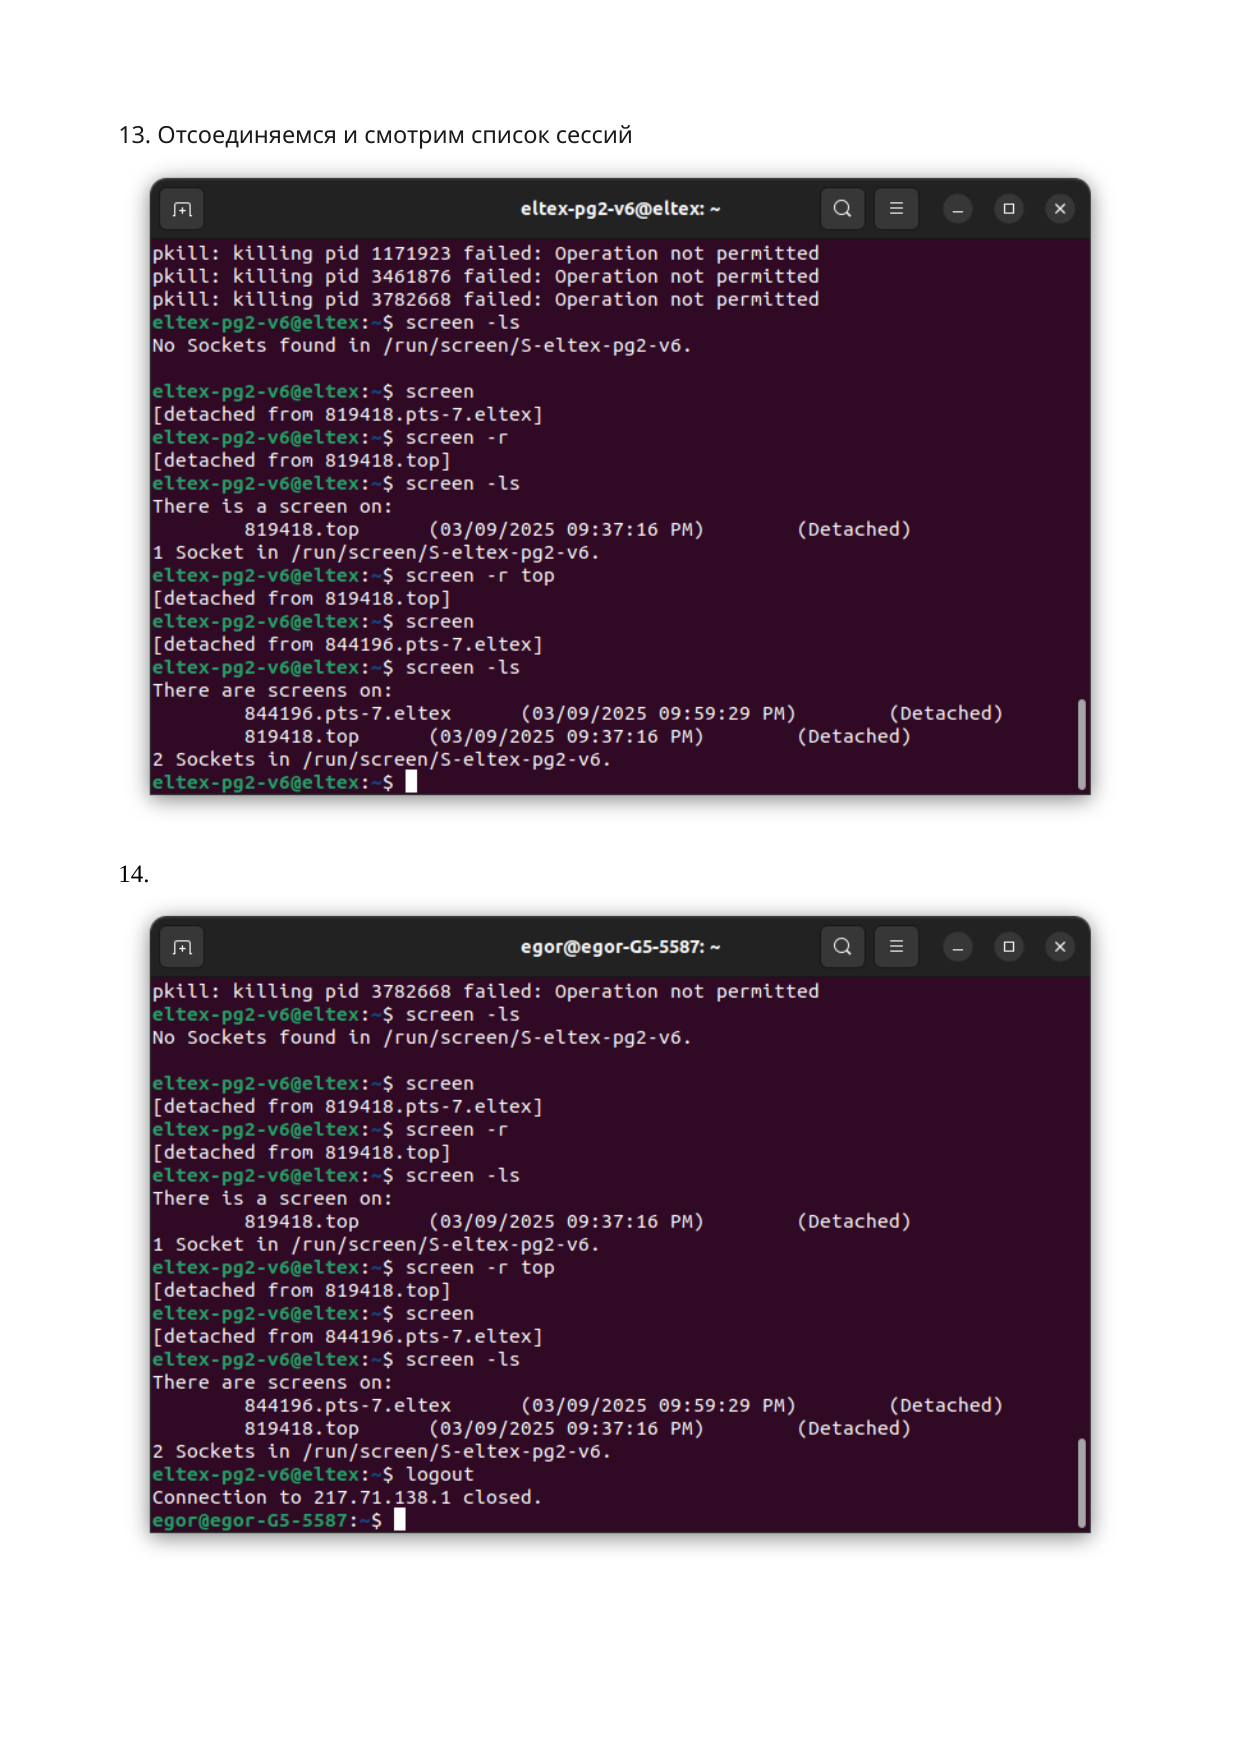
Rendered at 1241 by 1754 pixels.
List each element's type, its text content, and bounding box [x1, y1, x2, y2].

text 14. [118, 859, 1122, 888]
picture [118, 150, 1123, 831]
picture [118, 888, 1123, 1569]
text 13. Отсоединяемся и смотрим список сессий [118, 118, 1122, 150]
